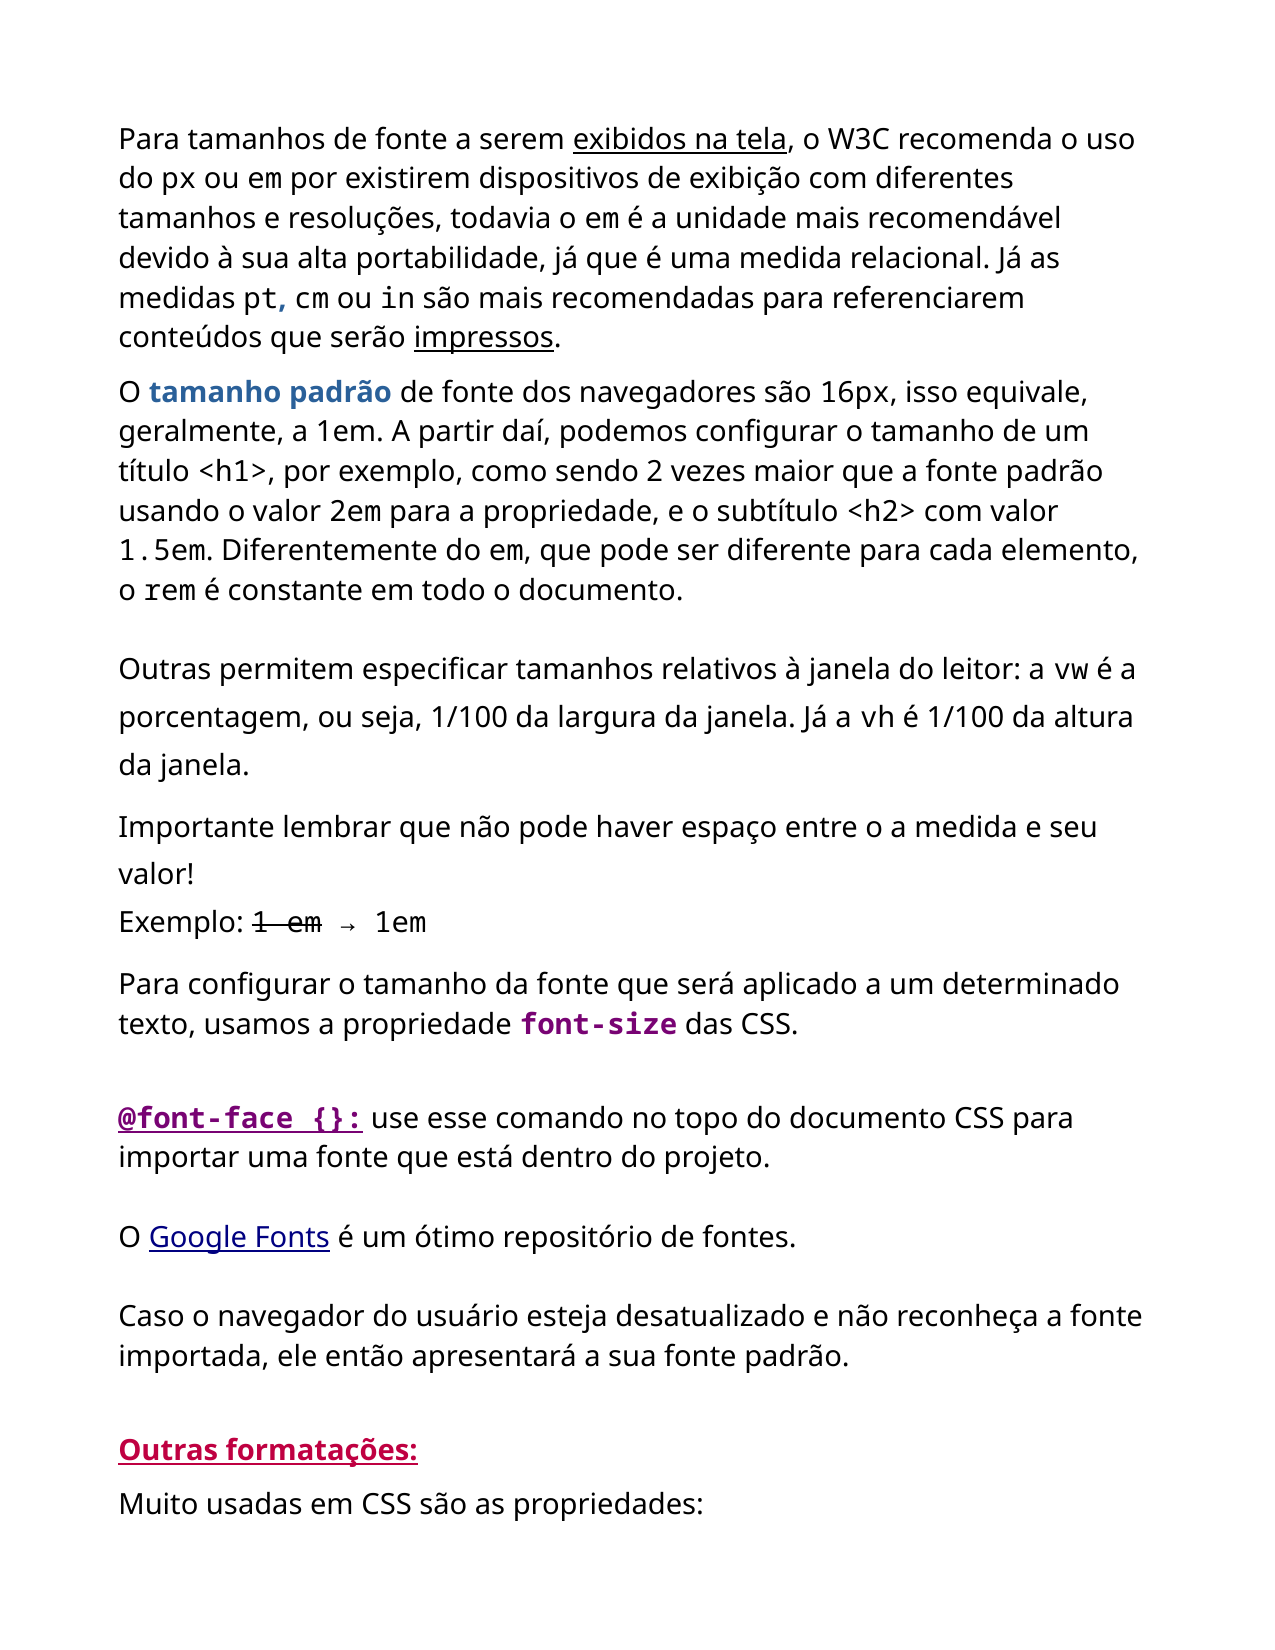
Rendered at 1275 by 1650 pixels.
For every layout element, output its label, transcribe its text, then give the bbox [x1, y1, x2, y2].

text Para configurar o tamanho da fonte que será aplicado a um determinado texto, usamos a propriedade font-size das CSS. [118, 963, 1157, 1043]
text @font-face {}: use esse comando no topo do documento CSS para importar uma fonte que está dentro do projeto. O Google Fonts é um ótimo repositório de fontes. Caso o navegador do usuário esteja desatualizado e não reconheça a fonte importada, ele então apresentará a sua fonte padrão. [118, 1097, 1198, 1375]
text Para tamanhos de fonte a serem exibidos na tela, o W3C recomenda o uso do px ou em por existirem dispositivos de exibição com diferentes tamanhos e resoluções, todavia o em é a unidade mais recomendável devido à sua alta portabilidade, já que é uma medida relacional. Já as medidas pt, cm ou in são mais recomendadas para referenciarem conteúdos que serão impressos. [118, 118, 1157, 356]
text Muito usadas em CSS são as propriedades: [118, 1483, 1157, 1523]
text Importante lembrar que não pode haver espaço entre o a medida e seu valor! Exemplo: 1 em → 1em [118, 806, 1157, 941]
text O tamanho padrão de fonte dos navegadores são 16px, isso equivale, geralmente, a 1em. A partir daí, podemos configurar o tamanho de um título <h1>, por exemplo, como sendo 2 vezes maior que a fonte padrão usando o valor 2em para a propriedade, e o subtítulo <h2> com valor 1.5em. Diferentemente do em, que pode ser diferente para cada elemento, o rem é constante em todo o documento. [118, 371, 1157, 609]
text Outras formatações: [118, 1429, 1157, 1469]
text Outras permitem especificar tamanhos relativos à janela do leitor: a vw é a porcentagem, ou seja, 1/100 da largura da janela. Já a vh é 1/100 da altura da janela. [118, 649, 1157, 783]
